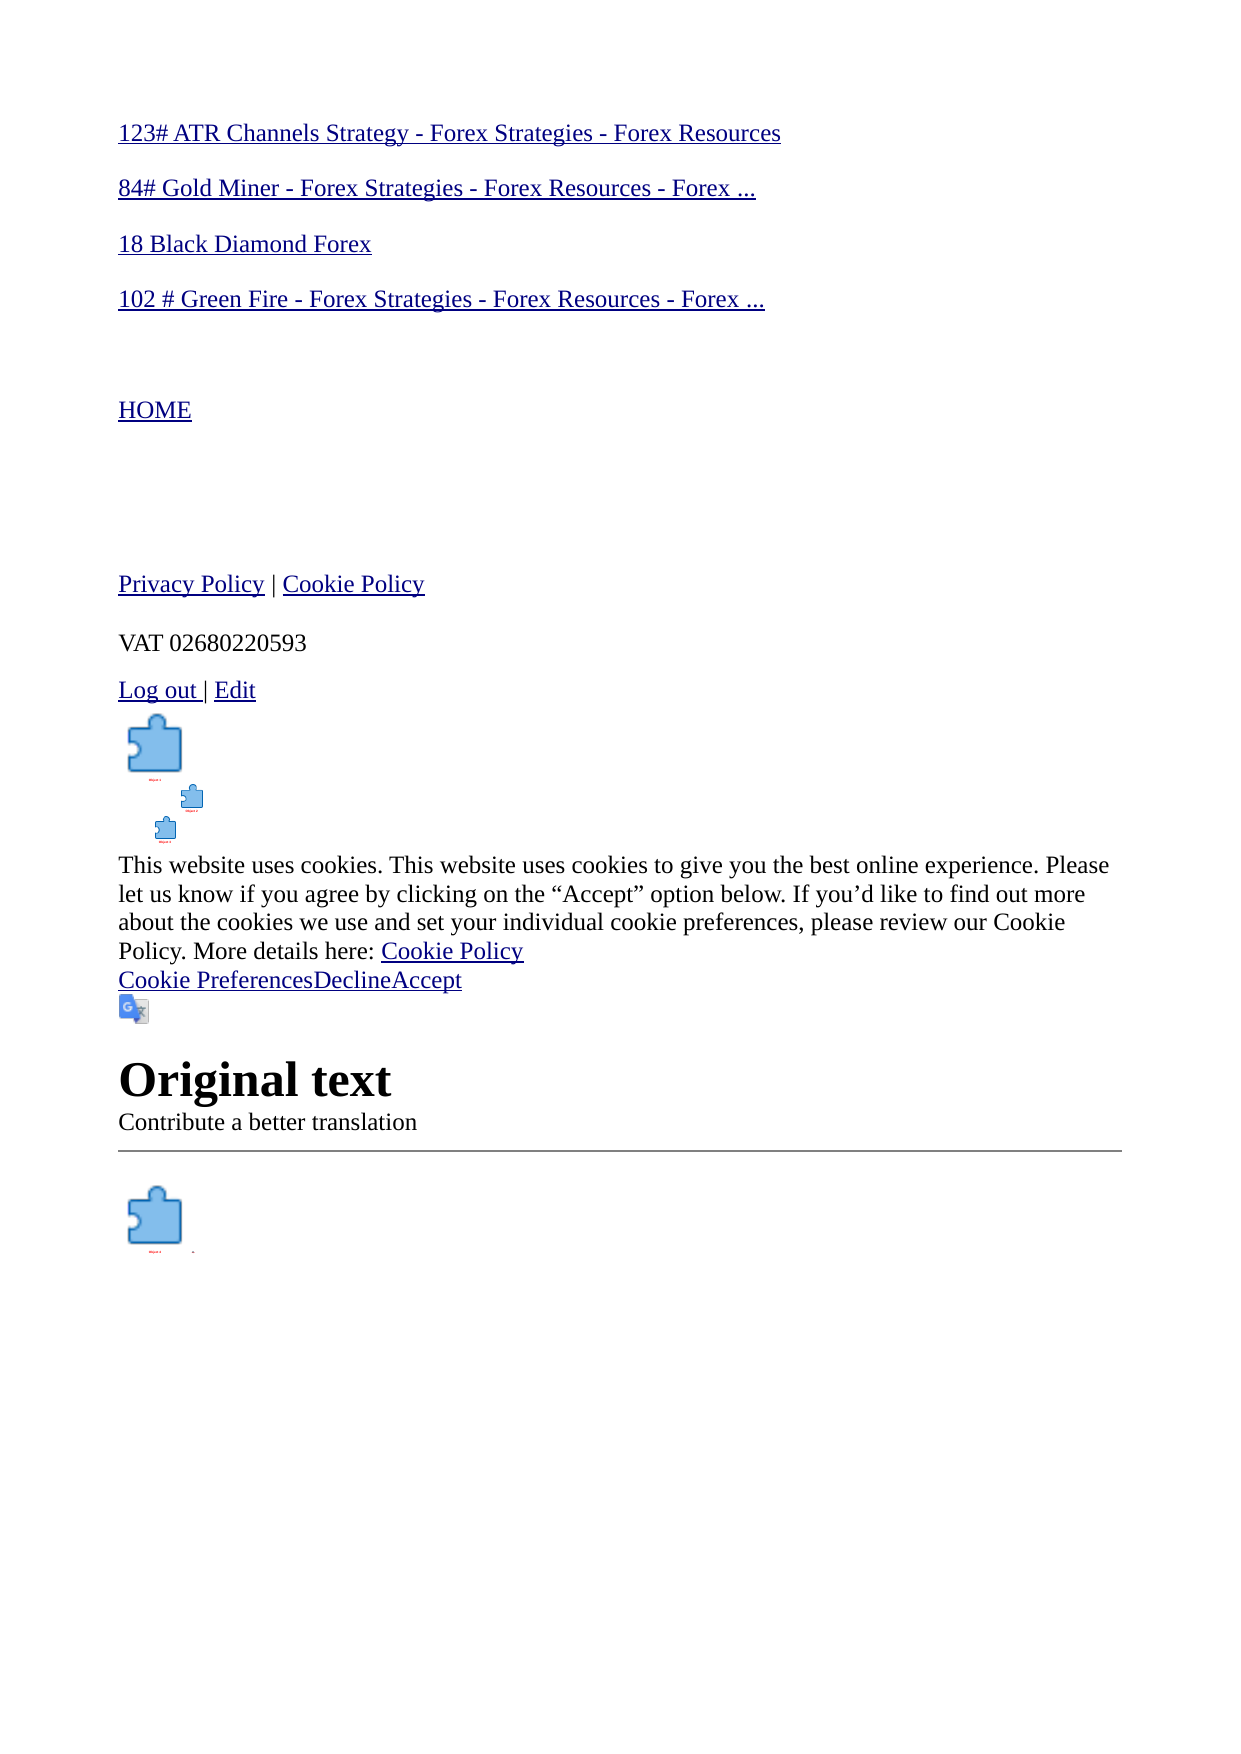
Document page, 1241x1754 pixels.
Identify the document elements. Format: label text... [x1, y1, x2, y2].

text 123# ATR Channels Strategy - Forex Strategies - Forex Resources [118, 118, 1111, 147]
text This website uses cookies. This website uses cookies to give you the best online experience. Please let us know if you agree by clicking on the “Accept” option below. If you’d like to find out more about the cookies we use and set your individual cookie preferences, please review our Cookie Policy. More details here: Cookie Policy [118, 850, 1122, 965]
text VAT 02680220593 [118, 628, 1122, 657]
text Privacy Policy | Cookie Policy [118, 569, 1122, 598]
text 84# Gold Miner - Forex Strategies - Forex Resources - Forex ... [118, 173, 1111, 202]
text Cookie PreferencesDeclineAccept [118, 965, 1122, 994]
text 102 # Green Fire - Forex Strategies - Forex Resources - Forex ... [118, 284, 1111, 313]
text Log out | Edit [118, 675, 1122, 704]
picture [118, 993, 150, 1025]
text Contribute a better translation [118, 1107, 1122, 1136]
text HOME [118, 395, 1122, 424]
text [118, 1025, 1122, 1050]
subtitle Original text [118, 1050, 1122, 1107]
text 18 Black Diamond Forex [118, 229, 1111, 258]
